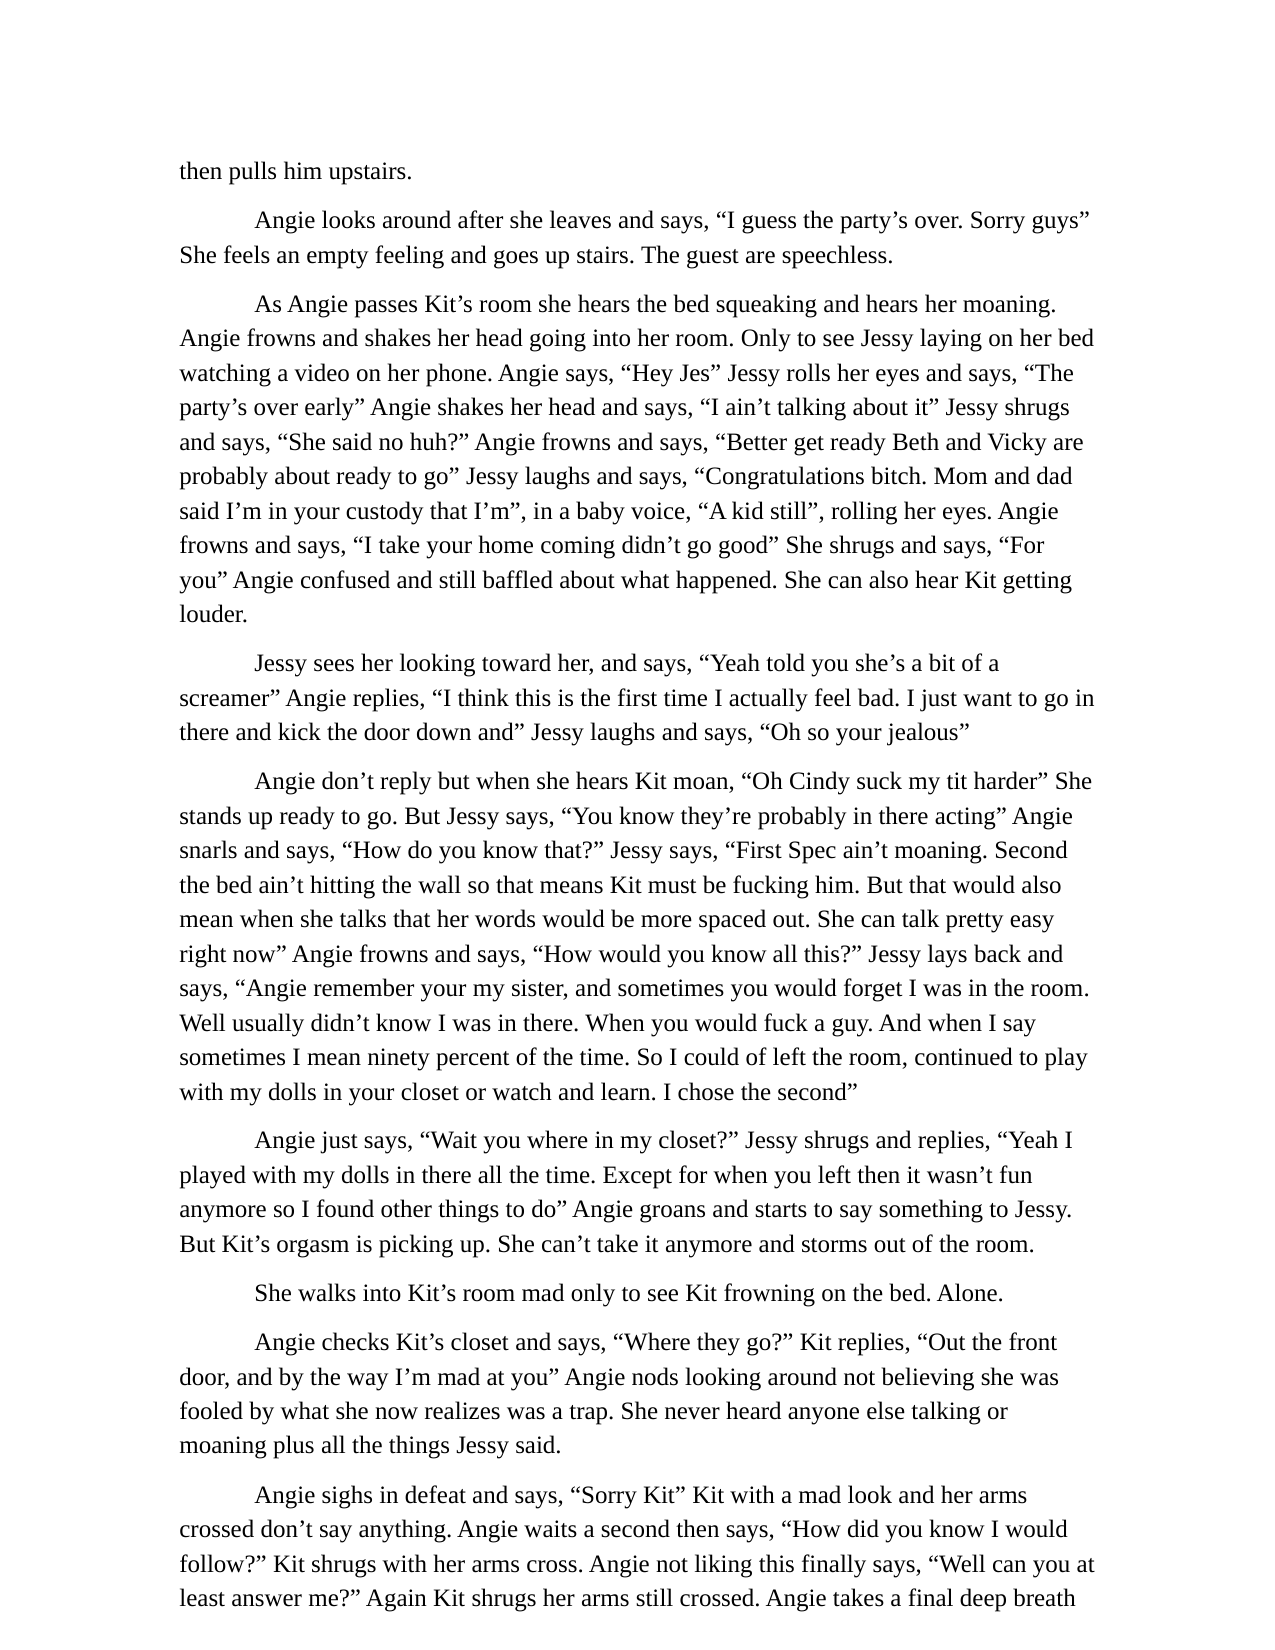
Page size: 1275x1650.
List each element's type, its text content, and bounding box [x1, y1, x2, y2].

text Angie sighs in defeat and says, “Sorry Kit” Kit with a mad look and her arms crossed don’t say anything. Angie waits a second then says, “How did you know I would follow?” Kit shrugs with her arms cross. Angie not liking this finally says, “Well can you at least answer me?” Again Kit shrugs her arms still crossed. Angie takes a final deep breath [179, 1480, 1096, 1612]
text Angie checks Kit’s closet and says, “Where they go?” Kit replies, “Out the front door, and by the way I’m mad at you” Angie nods looking around not believing she was fooled by what she now realizes was a trap. She never heard anyone else talking or moaning plus all the things Jessy said. [179, 1327, 1096, 1459]
text Jessy sees her looking toward her, and says, “Yeah told you she’s a bit of a screamer” Angie replies, “I think this is the first time I actually feel bad. I just want to go in there and kick the door down and” Jessy laughs and says, “Oh so your jealous” [179, 648, 1096, 746]
text As Angie passes Kit’s room she hears the bed squeaking and hears her moaning. Angie frowns and shakes her head going into her room. Only to see Jessy laying on her bed watching a video on her phone. Angie says, “Hey Jes” Jessy rolls her eyes and says, “The party’s over early” Angie shakes her head and says, “I ain’t talking about it” Jessy shrugs and says, “She said no huh?” Angie frowns and says, “Better get ready Beth and Vicky are probably about ready to go” Jessy laughs and says, “Congratulations bitch. Mom and dad said I’m in your custody that I’m”, in a baby voice, “A kid still”, rolling her eyes. Angie frowns and says, “I take your home coming didn’t go good” She shrugs and says, “For you” Angie confused and still baffled about what happened. She can also hear Kit getting louder. [179, 289, 1096, 628]
text then pulls him upstairs. [179, 156, 1096, 185]
text Angie looks around after she leaves and says, “I guess the party’s over. Sorry guys” She feels an empty feeling and goes up stairs. The guest are speechless. [179, 205, 1096, 268]
text Angie don’t reply but when she hears Kit moan, “Oh Cindy suck my tit harder” She stands up ready to go. But Jessy says, “You know they’re probably in there acting” Angie snarls and says, “How do you know that?” Jessy says, “First Spec ain’t moaning. Second the bed ain’t hitting the wall so that means Kit must be fucking him. But that would also mean when she talks that her words would be more spaced out. She can talk pretty easy right now” Angie frowns and says, “How would you know all this?” Jessy lays back and says, “Angie remember your my sister, and sometimes you would forget I was in the room. Well usually didn’t know I was in there. When you would fuck a guy. And when I say sometimes I mean ninety percent of the time. So I could of left the room, continued to play with my dolls in your closet or watch and learn. I chose the second” [179, 766, 1096, 1105]
text She walks into Kit’s room mad only to see Kit frowning on the bed. Alone. [179, 1278, 1096, 1307]
text Angie just says, “Wait you where in my closet?” Jessy shrugs and replies, “Yeah I played with my dolls in there all the time. Except for when you left then it wasn’t fun anymore so I found other things to do” Angie groans and starts to say something to Jessy. But Kit’s orgasm is picking up. She can’t take it anymore and storms out of the room. [179, 1126, 1096, 1258]
